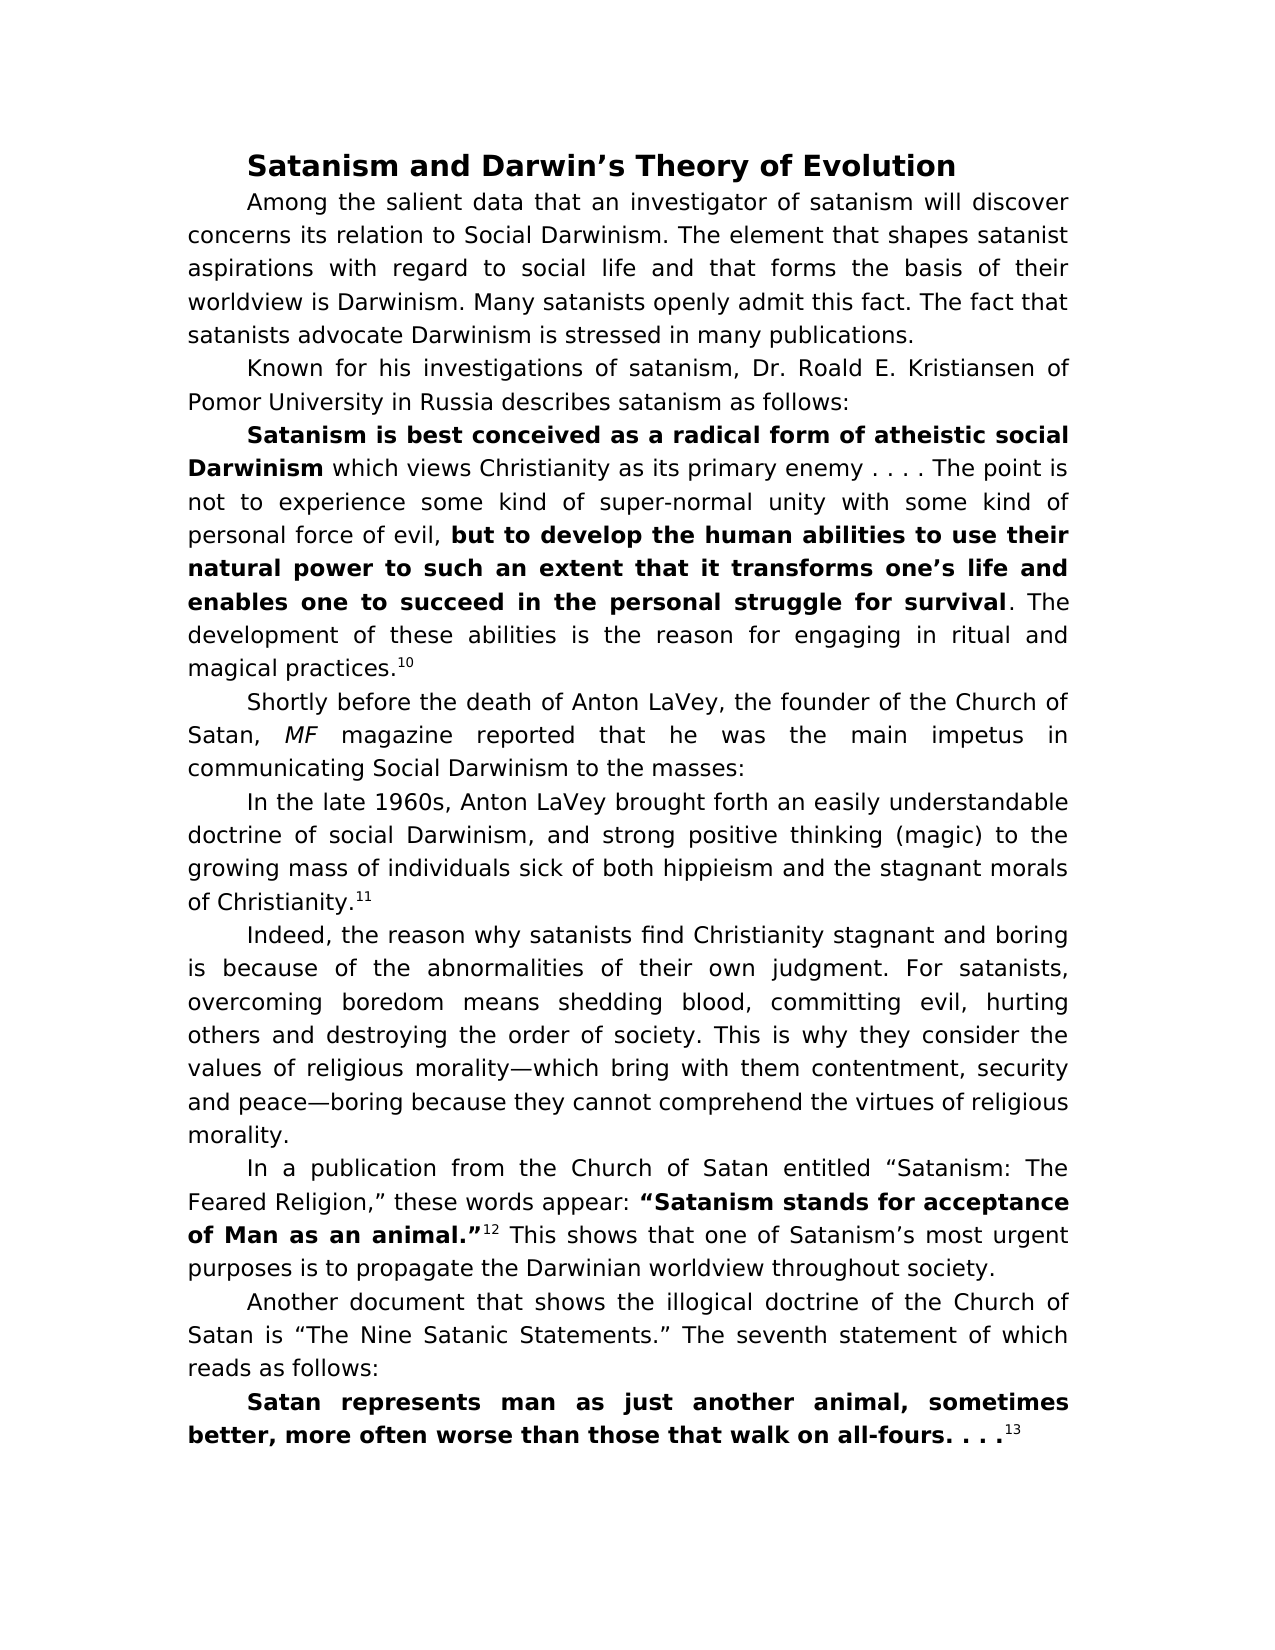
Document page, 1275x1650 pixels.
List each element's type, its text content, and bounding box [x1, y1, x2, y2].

text Among the salient data that an investigator of satanism will discover concerns its relation to Social Darwinism. The element that shapes satanist aspirations with regard to social life and that forms the basis of their worldview is Darwinism. Many satanists openly admit this fact. The fact that satanists advocate Darwinism is stressed in many publications. [187, 183, 1070, 350]
text Indeed, the reason why satanists find Christianity stagnant and boring is because of the abnormalities of their own judgment. For satanists, overcoming boredom means shedding blood, committing evil, hurting others and destroying the order of society. This is why they consider the values of religious morality—which bring with them contentment, security and peace—boring because they cannot comprehend the virtues of religious morality. [187, 917, 1070, 1150]
text Satan represents man as just another animal, sometimes better, more often worse than those that walk on all-fours. . . .13 [187, 1383, 1070, 1450]
text Shortly before the death of Anton LaVey, the founder of the Church of Satan, MF magazine reported that he was the main impetus in communicating Social Darwinism to the masses: [187, 683, 1070, 783]
text Another document that shows the illogical doctrine of the Church of Satan is “The Nine Satanic Statements.” The seventh statement of which reads as follows: [187, 1283, 1070, 1383]
text Satanism is best conceived as a radical form of atheistic social Darwinism which views Christianity as its primary enemy . . . . The point is not to experience some kind of super-normal unity with some kind of personal force of evil, but to develop the human abilities to use their natural power to such an extent that it transforms one’s life and enables one to succeed in the personal struggle for survival. The development of these abilities is the reason for engaging in ritual and magical practices.10 [187, 417, 1070, 683]
text In a publication from the Church of Satan entitled “Satanism: The Feared Religion,” these words appear: “Satanism stands for acceptance of Man as an animal.”12 This shows that one of Satanism’s most urgent purposes is to propagate the Darwinian worldview throughout society. [187, 1150, 1070, 1283]
text In the late 1960s, Anton LaVey brought forth an easily understandable doctrine of social Darwinism, and strong positive thinking (magic) to the growing mass of individuals sick of both hippieism and the stagnant morals of Christianity.11 [187, 783, 1070, 917]
text Satanism and Darwin’s Theory of Evolution [187, 150, 1070, 183]
text Known for his investigations of satanism, Dr. Roald E. Kristiansen of Pomor University in Russia describes satanism as follows: [187, 350, 1070, 417]
